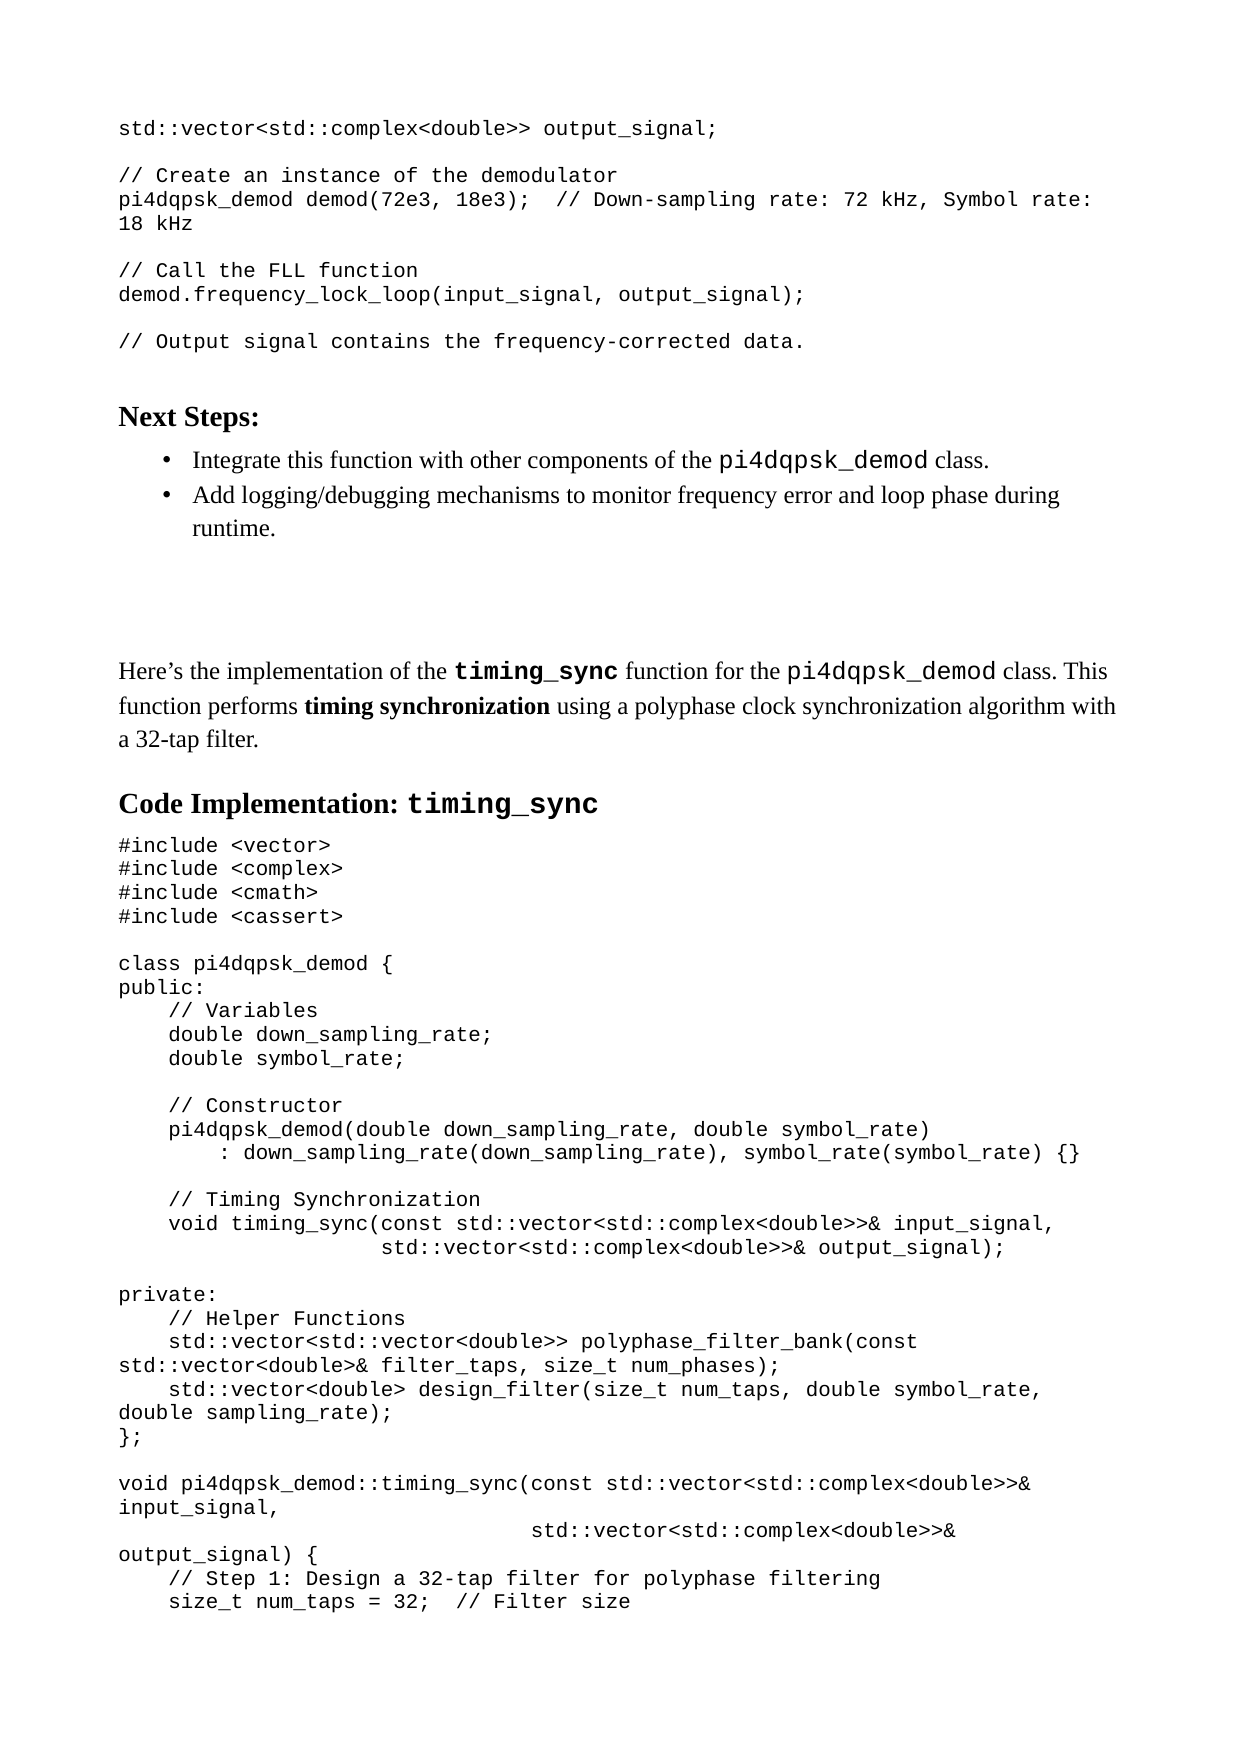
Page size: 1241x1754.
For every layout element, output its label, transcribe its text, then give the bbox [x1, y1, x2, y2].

text #include <vector> [118, 835, 1122, 858]
list Integrate this function with other components of the pi4dqpsk_demod class. [162, 445, 1122, 476]
text : down_sampling_rate(down_sampling_rate), symbol_rate(symbol_rate) {} [118, 1142, 1122, 1166]
text // Variables [118, 1000, 1122, 1024]
text // Output signal contains the frequency-corrected data. [118, 331, 1122, 354]
text // Step 1: Design a 32-tap filter for polyphase filtering [118, 1568, 1122, 1591]
text // Call the FLL function [118, 260, 1122, 284]
text size_t num_taps = 32; // Filter size [118, 1591, 1122, 1615]
text void pi4dqpsk_demod::timing_sync(const std::vector<std::complex<double>>& input_signal, [118, 1473, 1122, 1521]
text // Create an instance of the demodulator [118, 165, 1122, 189]
text double symbol_rate; [118, 1048, 1122, 1071]
text // Helper Functions [118, 1308, 1122, 1331]
subtitle Next Steps: [118, 399, 1122, 432]
text // Timing Synchronization [118, 1189, 1122, 1213]
subtitle Code Implementation: timing_sync [118, 786, 1122, 822]
text std::vector<std::vector<double>> polyphase_filter_bank(const std::vector<double>& filter_taps, size_t num_phases); [118, 1331, 1122, 1379]
text std::vector<double> design_filter(size_t num_taps, double symbol_rate, double sampling_rate); [118, 1379, 1122, 1426]
text }; [118, 1426, 1122, 1449]
text double down_sampling_rate; [118, 1024, 1122, 1048]
text pi4dqpsk_demod(double down_sampling_rate, double symbol_rate) [118, 1118, 1122, 1142]
text Here’s the implementation of the timing_sync function for the pi4dqpsk_demod class. This function performs timing synchronization using a polyphase clock synchronization algorithm with a 32-tap filter. [118, 656, 1122, 753]
text std::vector<std::complex<double>> output_signal; [118, 118, 1122, 142]
text std::vector<std::complex<double>>& output_signal); [118, 1237, 1122, 1260]
text private: [118, 1284, 1122, 1308]
text #include <cmath> [118, 882, 1122, 906]
text pi4dqpsk_demod demod(72e3, 18e3); // Down-sampling rate: 72 kHz, Symbol rate: 18 kHz [118, 189, 1122, 236]
list Add logging/debugging mechanisms to monitor frequency error and loop phase during runtime. [162, 480, 1122, 542]
text #include <complex> [118, 858, 1122, 882]
text // Constructor [118, 1095, 1122, 1118]
text #include <cassert> [118, 906, 1122, 929]
text demod.frequency_lock_loop(input_signal, output_signal); [118, 284, 1122, 307]
text void timing_sync(const std::vector<std::complex<double>>& input_signal, [118, 1213, 1122, 1237]
text class pi4dqpsk_demod { [118, 953, 1122, 977]
text std::vector<std::complex<double>>& output_signal) { [118, 1521, 1122, 1568]
text public: [118, 977, 1122, 1000]
